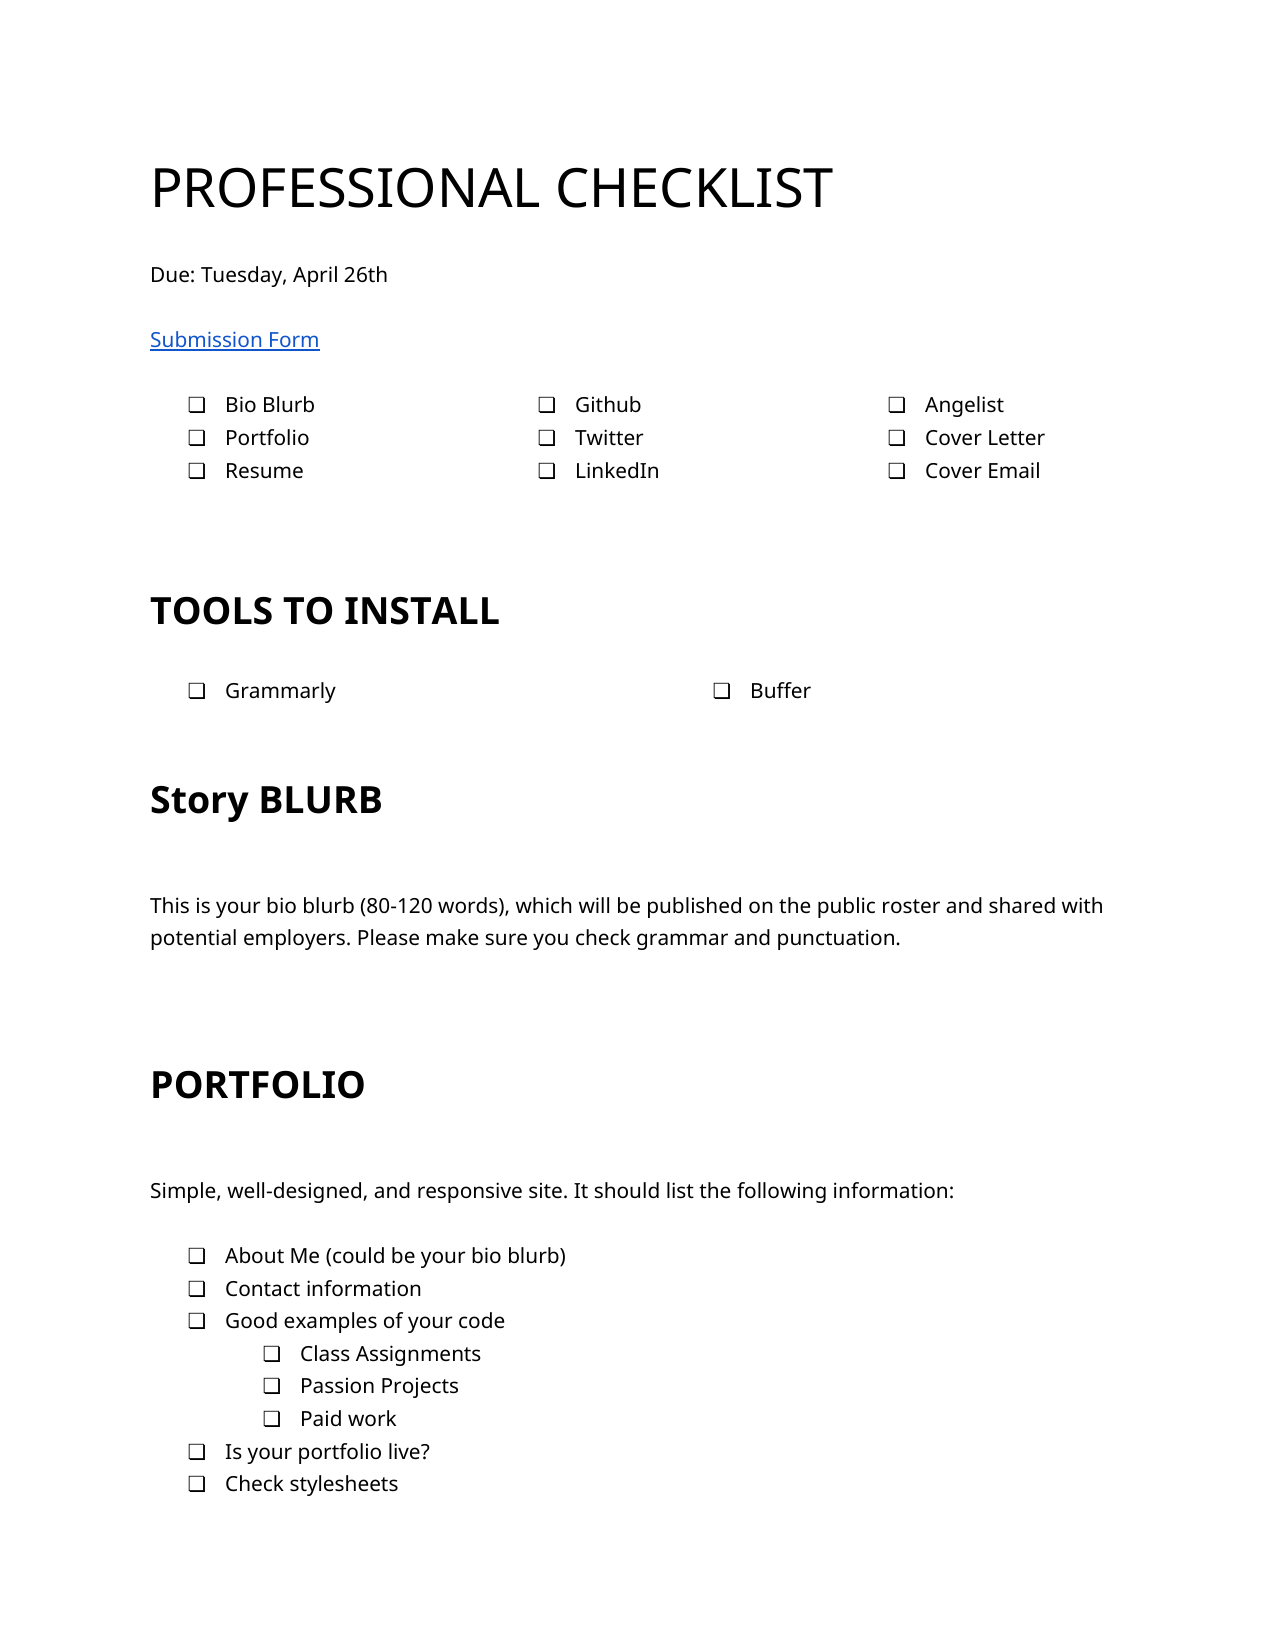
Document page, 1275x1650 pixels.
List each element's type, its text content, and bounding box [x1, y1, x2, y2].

list About Me (could be your bio blurb) [187, 1241, 1125, 1269]
list Check stylesheets [187, 1469, 1125, 1498]
list Resume [187, 456, 425, 484]
list Angelist [887, 391, 1125, 419]
list Cover Letter [887, 423, 1125, 452]
text Submission Form [150, 325, 1125, 354]
list Cover Email [887, 456, 1125, 484]
text This is your bio blurb (80-120 words), which will be published on the public roster and shared with potential employers. Please make sure you check grammar and punctuation. [150, 891, 1125, 952]
list Good examples of your code [187, 1306, 1125, 1335]
list Github [537, 391, 775, 419]
list Contact information [187, 1274, 1125, 1302]
list Portfolio [187, 423, 425, 452]
text Story BLURB [150, 773, 1125, 824]
list Is your portfolio live? [187, 1437, 1125, 1465]
list Passion Projects [262, 1372, 1125, 1400]
list Twitter [537, 423, 775, 452]
list Paid work [262, 1404, 1125, 1433]
text Simple, well-designed, and responsive site. It should list the following information: [150, 1176, 1125, 1204]
list Class Assignments [262, 1339, 1125, 1367]
list Bio Blurb [187, 391, 425, 419]
title PROFESSIONAL CHECKLIST [150, 150, 1125, 224]
list Grammarly [187, 676, 600, 704]
text Due: Tuesday, April 26th [150, 260, 1125, 289]
text PORTFOLIO [150, 1059, 1125, 1110]
list Buffer [712, 676, 1125, 704]
text TOOLS TO INSTALL [150, 584, 1125, 636]
list LinkedIn [537, 456, 775, 484]
